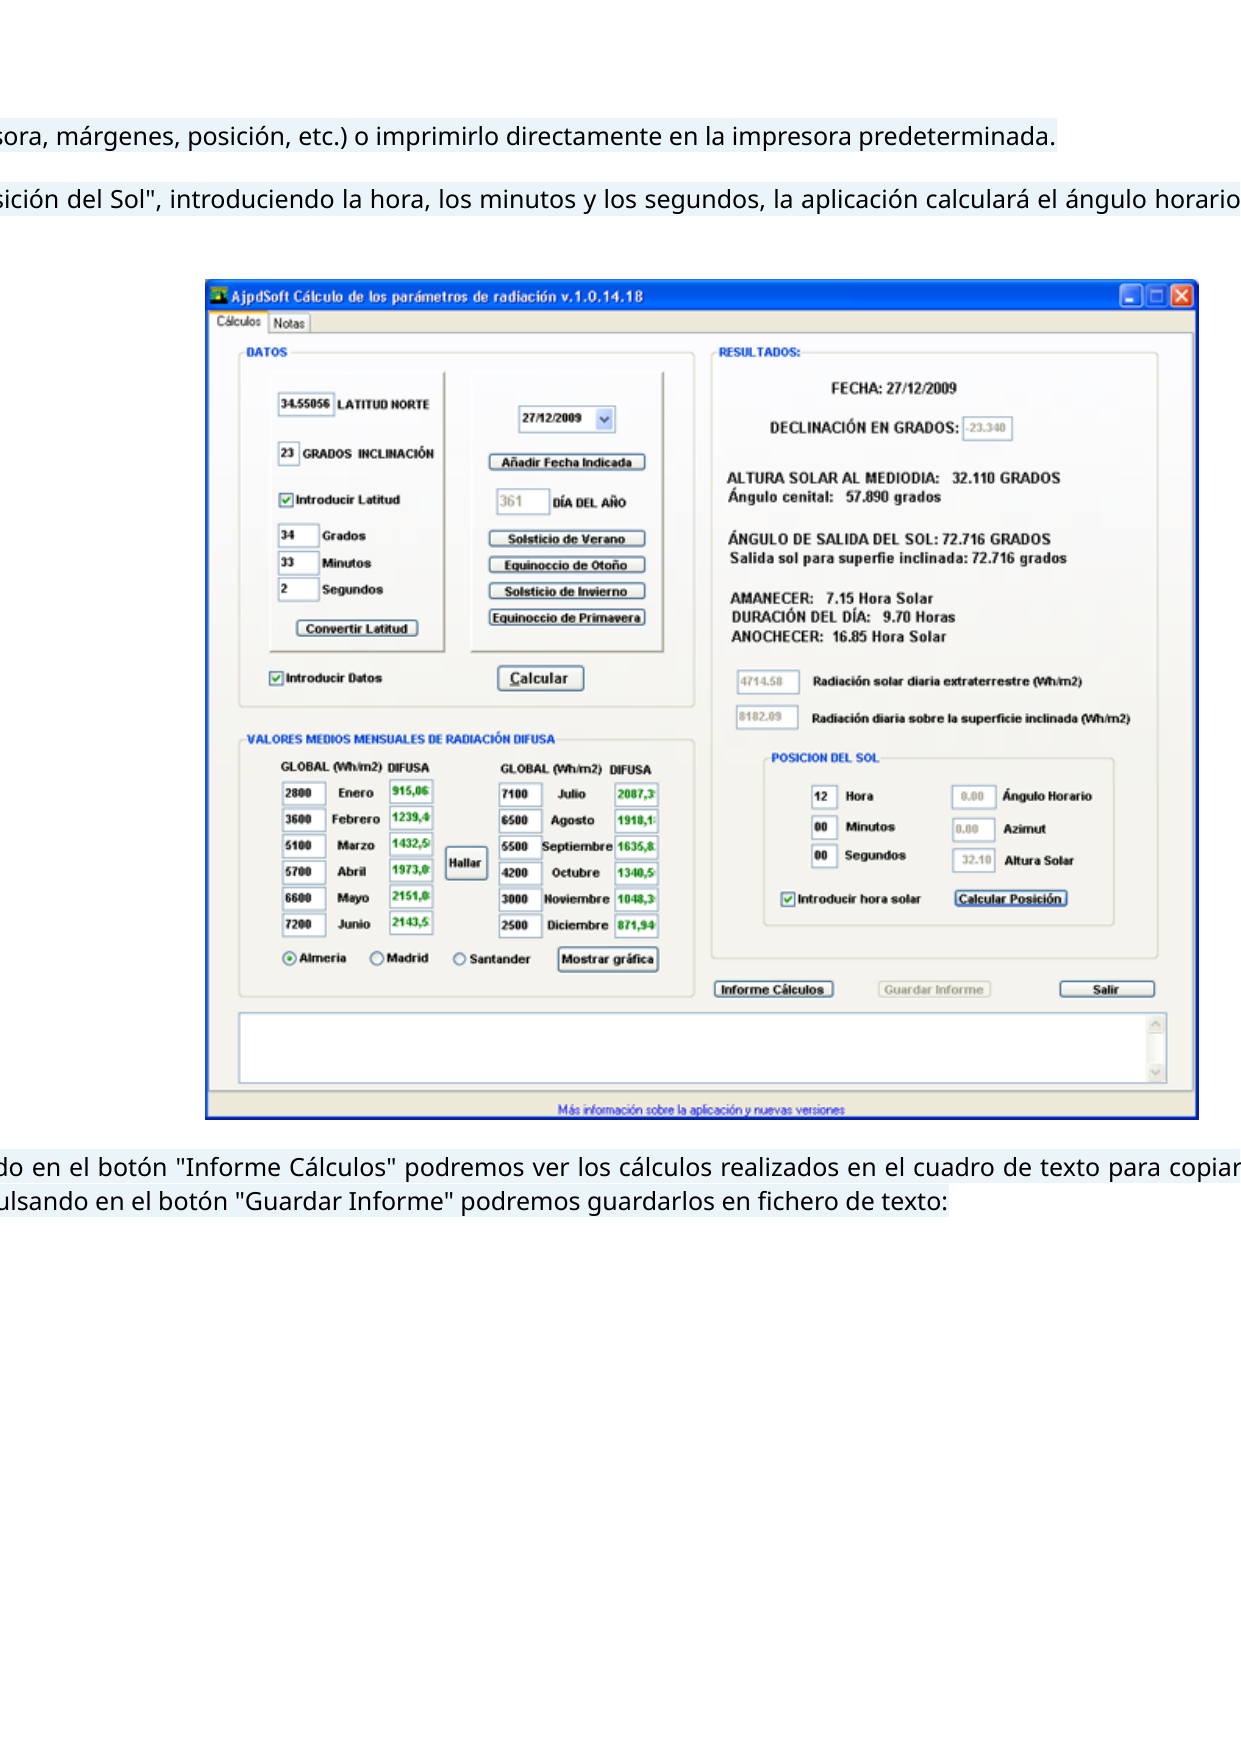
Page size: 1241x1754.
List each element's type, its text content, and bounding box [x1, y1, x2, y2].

table_header Delphi: AjpdSoft Cálculo de los parámetros de radiación Añadida a la sección Descargas la aplicación AjpdSoft Cálculo de los parámetros de radiación: este programa ha sido desarrollado para el cálculo de la declinación solar así como para calcular la posición del Sol en cualquier día del año. Permite calcular, para una latitud dada, la radiación solar sobre superficie plana o inclinada en la capa exterior de la atmósfera. Los resultados se pueden guardar en fichero de texto, consultar en pantalla o copiar al portapapeles). Liberamos el código fuente - source code en Borland Delphi 6 100% Open Source. Información del cálculo de los parámetros de radiación solar. Características más importantes de AjpdSoft Cálculo de los parámetros de radiación. AjpdSoft Cálculo de los parámetros de radiación en funcionamiento. Instalación y configuración de AjpdSoft Cálculo de los parámetros de radiación. Datos técnicos de AjpdSoft Cálculo de los parámetros de radiación. A quién va dirigida AjpdSoft Cálculo de los parámetros de radiación. Anexo. Ejemplo de cálculos resultantes tras pulsar en "Informe Cálculos". Código fuente (source code) de la aplicación completa. Artículos relacionados. Créditos. Información del cálculo de los parámetros de radiación solar Con el programa pueden obtener datos de radiación para cualquier día del año. Se ha de introducir la latitud del lugar del que se quieren obtener dichos datos, así como la inclinación de la superficie si es que la tuviera, y el día que del que se quiere obtener los resultados. Pulsando el botón Calcular una vez introducidos los datos se obtendrá la DECLINACIÓN SOLAR proveniente de la expresión propuesta por Spencer: De la posición del Sol, los datos obtenidos hacen referencia a la siguiente figura: α es la altura solar. Ψ es el azimut. θz es el ángulo cenital. W, es el ángulo solar y corresponde a la trayectoria del sol, 0º al mediodía. La hora del lugar será aproximadamente una hora más en verano y dos en invierno de la hora solar. La radiación solar en el espacio se mide en valor diario medio resultante de la expresión donde Isc es la constante solar y E0, la corrección de la órbita de la tierra: Con el programa también se obtiene el valor de radiación difusa a partir de datos mensuales de radiación global. El programa incluye los datos de tres localidades y se usa para ello el índice de transparencia diario, que relaciona estas radiaciones, (Kd=Gd/Ids) y se aplica la correlación del Método de Page: D/G=1.00-1.13Kd. Características más importantes de AjpdSoft Cálculo de los parámetros de radiación Aplicación de muy sencillo manejo, muy fácil e intuitiva, todas las opciones están en una misma ventana. La aplicación ha sido desarrollada en el lenguaje de programación Borland Delphi 6. No necesita instalación, es suficiente con ejecutar el fichero calculosradiacion.exe. Calcula la declinación solar, posición del Sol en cualquier día del año, calcula la radiación solar sobre superficie plana y sobre superficie inclinada. Muestra gráficas de los valores medios mensuales de radiación difusa y global de las localidades elegidas. Muestra los cálculos obtenidos en pantalla y permite guardarlos en fichero de texto. AjpdSoft Cálculo de los parámetros de radiación en funcionamiento Esta aplicación o programa informático permite calcular la declinación solar según la posición del Sol en cualquier día del año. Se obtiene así mismo para una latitud dada (gadros, minutos y segundos) la radiación solar sobre una superficie plana en la capa exterior de la atmósfera, medida en vatios hora por metro cuadrado. También puede calcular la radiación para una superficie inclinada (según los grados de inclinación). AjpdSoft Cálculo de los parámetros de radiación calcula, para una hora solar dada, la posición del sol según sus ángulos. La aplicación incluye los datos de los valores emdios mensuales de radiación difusa para tres localidades de las que se disponen datos de radiación global: Almería, Madrid y Santander. Calcula para estas localidades la componente difusa de dicha radiación, basado en el Método de Page, y en función de la radiación total que se recibe para esas localidades, de donde dichas radiaciones extraterrestres se han calculado con el propio programa. En primer lugar, para introducir los datos conocidos marcaremos el chec "Introducir Datos", introduciremos latitud norte (que la aplicación podrá calcular automáticamente en función de los grados, minutos y segundos), los grados de inclinación, el día del año (podremos obtener los días automáticamente para determinadas fechas: Solsticio de Verano: el 21 de junio (día 172 en fecha juliana). Equinoccio de Otoño: el 23 de septiembre (día 266 en fecha juliana). Solsticio de Invierno: el 21 de diciembre (día 355 en fecha juliana). Equinoccio de Primavera: el 31 de marzo (día 80 en fecha juliana). O bien pulsamos los botones para cada uno de estos días del año o bien pulsamos en el desplegable del calendario y seleccionamos el día que deseemos, pulsaremos el botón "Añadir Fecha Indicada" para calcular el día del año de la fecha indicada (fecha juliana). Una vez introducidos los datos conocidos pulsaremos "Calcular" para que la aplicación realice los cálculos automáticos de: declinación en grados, altura solar al mediodía, ángulo cenital, ángulo de salida del sol, salida para superficie inclinada, amanecer, duración del día, anochecer, radiación solar diaria extraterreste (Mh/m2), radiación diaria sobre la superficie inclinada (Wh/m2): Seleccionando en "Valores demdios mensuales de radiación difusa" la localidad (Almería, Madrid o Santander) y pulsando en "Hallar" la aplicación calculará los valores medios de radiación difusa por cada mes: Pulsando el botón "Mostrar gráfica" podremos ver una gráfica comparativa de según los distintos valores de radiación media mensual tanto global cómo difusa por localidad: La aplicación permite exportar el gráfico a bmp (imagen), mostrar una vista previa para seleccionar las opciones antes de la impresión (impresora, márgenes, posición, etc.) o imprimirlo directamente en la impresora predeterminada. En "Posición del Sol", introduciendo la hora, los minutos y los segundos, la aplicación calculará el ángulo horario, el azimut y la altura solar: Pulsando en el botón "Informe Cálculos" podremos ver los cálculos realizados en el cuadro de texto para copiarlos al portapapeles o bien, pulsando en el botón "Guardar Informe" podremos guardarlos en fichero de texto: Seleccionando una carpeta y un nombre de fichero se guardarán los datos de los cálculos de radiación: Ejemplo de cálculos resultantes tras pulsar en "Informe Cálculos". Instalación y configuración de AjpdSoft Cálculo de los parámetros de radiación Podéis descargar el programa con el código fuente (freeware, gratuito) desde esta URL: Descarga gratuita (freeware) de AjpdSoft Cálculo de los parámetros de radiación Para el correcto funcionamiento sólo es necesario el fichero calculosradiacion.exe, el resto de ficheros corresponden al código fuente y no son necesarios para su ejecución. La aplicación no necesita instalación, el fichero calculosradiacion.exe se puede ejecutar directamente. Datos técnicos de AjpdSoft Cálculo de los parámetros de radiación Esta aplicación ha sido desarrollada en el lenguaje de programación Borland Delphi 6. Guarda los cálculos realizados en un fichero de texto plano sin formato (txt). Si eres desarrollador de software y te has registrado en nuestra web (si aún no te has registrado puedes hacerlo desde aquí gratuitamente) puedes descargar el código fuente 100% Open Source (completo y totalmente gratuito) en Borland (ahora Codegear) Delphi 6: AjpdSoft Cálculo de los parámetros de radiación (Código fuente Open Source en Borland Delphi 6) AjpdSoft Cálculo de los parámetros de radiación ha sido testeada y funciona correctamente en equipos con sistemas operativos: Windows 98, Windows XP, Windows 2000 Server, Windows Server 2003, Windows Vista y Windows Seven (7). A quién va dirigida AjpdSoft Cálculo de los parámetros de radiación La aplicación va dirigida a ingenieros y trabajadores que quieran montar placas solares, permite calcular determinados parámetros útiles para el correcto montaje de las placas solares. Anexo Ejemplo de cálculos resultantes tras pulsar en "Informe Cálculos": IMFORME DE CÁLCULOS: FECHA: 25/12/2009 Número de día del año: 359 Latitud del lugar: 3.06806 Grados Latitud Norte Superficie plana y superficie inclinada 2 grados Declinación del día -23.398 grados ALTURA SOLAR AL MEDIODIA: 63.534 GRADOS Ángulo cenital: 26.466 grados ÁNGULO DE SALIDA DEL SOL: 88.671 GRADOS Salida sol para superfie inclinada: 88.671 grados AMANECER: 6.09 Horas antes del mediodía DURACIÓN DEL DÍA: 11.82 Horas ANOCHECER: 17.91 Horas desde el mediodía Radiación solar diaria extraterrestre de 9530.39 Wh/m2 Radiación solar diaria extraterrestre sobre superficie inclinada de 9774.15 Wh/m2 Código fuente (source code) de la aplicación completa: unit radiacion; {$R WinXP.res} interface uses Windows, Messages, SysUtils, Variants, Classes, Graphics, Controls, Forms, Dialogs,shellapi, StdCtrls, ComCtrls, Buttons, dateutils, ExtCtrls, Math, jpeg, series, ThemeMgr; type TF_Radiacion = class(TForm) Notas: TPageControl; TabSheet1: TTabSheet; TabSheet2: TTabSheet; gb_Radiacion: TGroupBox; Label1: TLabel; Label2: TLabel; Label3: TLabel; Label4: TLabel; Label5: TLabel; Label6: TLabel; Label7: TLabel; Label9: TLabel; Label10: TLabel; Label11: TLabel; Label12: TLabel; Label13: TLabel; Label14: TLabel; Label15: TLabel; Label8: TLabel; Label16: TLabel; E_1: TEdit; E_2: TEdit; E_3: TEdit; E_4: TEdit; E_5: TEdit; E_6: TEdit; E_12: TEdit; E_11: TEdit; E_10: TEdit; E_9: TEdit; E_8: TEdit; E_7: TEdit; E_24: TEdit; E_23: TEdit; E_22: TEdit; E_21: TEdit; E_20: TEdit; E_19: TEdit; RB_almeria: TRadioButton; RB_madrid: TRadioButton; RB_santander: TRadioButton; Button1: TButton; E_18: TEdit; E_17: TEdit; E_16: TEdit; E_15: TEdit; E_14: TEdit; E_13: TEdit; B_informe: TButton; B_Guardar: TButton; B_salir: TButton; M_resultados: TMemo; GB_datos: TGroupBox; B_calcular: TButton; P_fecha: TPanel; L_dia: TLabel; E_numeroDedia: TEdit; DTP_fecha: TDateTimePicker; B_anadirFecha: TButton; B_solsticioVerano: TButton; B_equinoccioOtono: TButton; B_SolsticioInvierno: TButton; B_EquinoccioPrimavera: TButton; P_latitud: TPanel; LE_Latitud: TLabeledEdit; LE_grados: TLabeledEdit; LE_minutos: TLabeledEdit; LE_Segundos: TLabeledEdit; CB_grados: TCheckBox; B_convertirLatitud: TButton; LE_Inclinacion: TLabeledEdit; CB_datos: TCheckBox; P_resultados: TGroupBox; L_alturaSolar: TLabel; L_alturaCenital: TLabel; L_resultado: TLabel; L_angulosalidaSol: TLabel; L_DuracionDia: TLabel; L_fecha: TLabel; L_horaSalidaSol: TLabel; L_horaPuestasol: TLabel; L_anguloSalidaInclinada: TLabel; L_radiacionInclinada: TLabel; L_radiacionExtra: TLabel; E_declinacion: TEdit; E_radiacionInclinada: TEdit; E_radiacion: TEdit; GB_posicionSol: TGroupBox; L_azimut: TLabel; L_alturaDelSol: TLabel; L_anguloSolar: TLabel; L_segundos: TLabel; L_hora: TLabel; L_minutos: TLabel; E_segundos: TEdit; CB_posicionDelSol: TCheckBox; B_Posicion: TButton; LE_azimut: TLabeledEdit; LE_alturaSolar: TLabeledEdit; LE_anguloSolar: TLabeledEdit; E_Hora: TEdit; E_minutos: TEdit; SaveDialog1: TSaveDialog; Image1: TImage; Image2: TImage; btGrafica: TButton; LWEB: TLabel; ThemeManager1: TThemeManager; procedure B_calcularClick(Sender: TObject); procedure CB_gradosClick(Sender: TObject); procedure B_convertirLatitudClick(Sender: TObject); procedure CB_datosClick(Sender: TObject); procedure B_anadirFechaClick(Sender: TObject); procedure B_solsticioVeranoClick(Sender: TObject); procedure FormCreate(Sender: TObject); procedure B_equinoccioOtonoClick(Sender: TObject); procedure B_SolsticioInviernoClick(Sender: TObject); procedure B_EquinoccioPrimaveraClick(Sender: TObject); procedure CB_posicionDelSolClick(Sender: TObject); procedure B_PosicionClick(Sender: TObject); procedure Button1Click(Sender: TObject); procedure RB_almeriaClick(Sender: TObject); procedure RB_madridClick(Sender: TObject); procedure RB_santanderClick(Sender: TObject); procedure B_salirClick(Sender: TObject); procedure B_informeClick(Sender: TObject); procedure B_GuardarClick(Sender: TObject); procedure btGraficaClick(Sender: TObject); procedure LWEBClick(Sender: TObject); private { Private declarations } public { Public declarations } end; var F_Radiacion: TF_Radiacion; implementation uses grafica; {$R *.dfm} procedure TF_Radiacion.B_calcularClick(Sender: TObject); var i,j,k,di,numerodeldia : integer; t,de,dec,w,l,Lrad,wgrad,DurDia,alfa,alfaGrad,altCen,salSol,finSol,beta,w2, w2grad,betaRad, E0,Iod,Iod2: real; declinacion,anguloSolar,angulosolargrados,duracionDia,alturaSol, alturaCenital,salidaSolar,puestasol,AngulosolarInclinacion,radiaciondiaria, radiacionDiariaInclinada : string; begin val(LE_Latitud.text,l,i); val(E_numeroDedia.Text,di,j); val(LE_Inclinacion.text,beta,k); if (i<>0) or (j<>0) or (k<>0) then begin if i<>0 then begin showmessage('Introduzca correctamente la latitud del lugar'); LE_Latitud.clear; LE_Latitud.setfocus; end; if j<>0 then begin Showmessage('Introduzca el día del año deseado'); B_anadirFecha.setfocus; end; if k<>0 then begin showmessage('Introduzca un valor correcto'); LE_Inclinacion.setfocus; end; end else begin if (l>90) or (l<0) then begin showmessage('El valor de latitud ha de estar comprendido entre 0º y 90º'); LE_Latitud.Clear; LE_Latitud.setfocus; end else begin B_informe.Enabled := true; numerodeldia := dayoftheyear(DTP_fecha.date); E_numeroDedia.text := inttostr(numerodeldia); L_fecha.caption := 'FECHA: '+datetostr(dtp_fecha.DateTime); t := 2*pi*((di-1)/365); //es el número de día del año de := 0.006918-0.399912*cos(t)+0.070257*sin(t)-0.006758*cos(2*t)+0.000907*sin(2*t) -0.002697*cos(3*t)+0.00148*sin(3*t); // da el valor de la declinacion en el día pedido dec := de*(180/pi); // pasa de radianes a grados str(dec:6:3,declinacion); E_declinacion.Text := declinacion; CB_posicionDelSol.Enabled := true; B_calcular.setfocus; Lrad := ((l*pi)/180); //pone la latitud en radianes w := arcCos(-tan(Lrad)*tan(de)); //angulo solar para la salida del sol cuando alfa = 0 wgrad := w*180/pi; // pone el ángulo de salida del sol en grados str(w:6:3,angulosolar); str(wgrad:6:3,angulosolargrados); L_angulosalidaSol.Caption := 'ÁNGULO DE SALIDA DEL SOL: '+ anguloSolarGrados+' GRADOS'; if (beta<0) or (beta>90) then begin showmessage('La inclinación ha de estar comprendida entre 0 y 90 grados'); LE_Inclinacion.text := '0'; end; betaRad := (beta*pi)/180; w2 := arcCos(-tan(Lrad-betaRad)*tan(de)); //angulo de salida para una superficie inclinada w2grad :=w2*180/pi; str(w2grad:6:3,AngulosolarInclinacion); if (w2 <= w) then // El angulo de salida para sup. inclinada será el mínimo entre w2 y w L_anguloSalidaInclinada.Caption := 'Salida para superfie inclinada: ' + anguloSolarInclinacion+' grados'; if (w2 > w) then L_anguloSalidaInclinada.Caption := 'Salida sol para superfie inclinada: '+ anguloSolarGrados+' grados'; Durdia := (wgrad*2)/15; //duración de un día, 2veces el ángulo salida del sol entre 15 grados que dura cada hora str(durdia:6:2,duracionDia); L_DuracionDia.caption := 'DURACIÓN DEL DÍA: '+duracionDia+' Horas'; SalSol := 12-(durDia/2); str(salsol:6:2,salidaSolar); L_horaSalidaSol.caption := 'AMANECER: '+salidasolar+' Hora Solar'; finSol:= 12+(durDia/2); str(finsol:6:2,puestaSol); L_horaPuestaSol.caption := 'ANOCHECER: '+puestasol+' Hora Solar'; alfa := arcSin(sin(Lrad)*sin(de)+cos(Lrad)*cos(de)*1); //altura solar al mediodía, cosw=1 alfaGrad := alfa*180/pi; str(alfagrad:8:3,alturaSol); L_alturaSolar.Caption := 'ALTURA SOLAR AL MEDIODIA: '+alturaSol+' GRADOS'; altCen := 90-alfaGrad; //el ángulo cenital es complementario de la altura solar str(altCen:8:3,alturacenital); L_alturaCenital.Caption := 'Ángulo cenital: '+alturaCenital+' grados'; E0 := 1+0.03333*cos(2*pi*numerodeldia/365); //radiación global diaria exterior de la admosfera. Iod := (24/pi)*1367*E0*(w*sin(de)*sin(Lrad)+cos(de)*cos(Lrad)*sin(w)); str(Iod:6:2,radiaciondiaria); E_radiacion.text := radiaciondiaria; if (w2 <= w) then //para superficie inclinada se usa el mínimo entre w y w2 Iod2 := (24/pi)*1367*E0*(w2*sin(de)*sin(Lrad-betaRad)+cos(de)*cos(Lrad-betaRad)*sin(w2)); str(Iod2:6:2,radiacionDiariaInclinada); E_radiacionInclinada.text := radiacionDiariaInclinada; if (w2 > w) then Iod2 := (24/pi)*1367*E0*(w*sin(de)*sin(Lrad-betaRad)+cos(de)*cos(Lrad-betaRad)*sin(w)); str(Iod2:6:2,radiacionDiariaInclinada); E_radiacionInclinada.text := radiacionDiariaInclinada; end; end; end; procedure TF_Radiacion.CB_gradosClick(Sender: TObject); begin If CB_grados.checked then begin LE_Latitud.clear; LE_grados.enabled := true; LE_grados.setfocus; LE_minutos.enabled := true; LE_Segundos.enabled := true; B_convertirlatitud.Enabled := true; end else begin LE_grados.enabled := false; LE_minutos.enabled := false; LE_Segundos.enabled := false; B_convertirlatitud.Enabled := false; LE_grados.clear; LE_minutos.clear; LE_Segundos.clear; end; end; procedure TF_Radiacion.B_convertirLatitudClick(Sender: TObject); var g,s,m : integer; r : real; resultado : string; i,j,k : integer; begin val(LE_grados.text,g,i); val(LE_minutos.text,m,j); val(LE_Segundos.Text,s,k); if (i<>0) or (j<>0) or (k<>0) then begin showmessage('Introduzca valores válidos'); LE_grados.setfocus; end else begin r := g+(m/60)+(s/3600); str(r:8:5,resultado); LE_Latitud.Text := resultado; end; end; procedure TF_Radiacion.CB_datosClick(Sender: TObject); begin If CB_datos.checked then begin LE_Inclinacion.Enabled := true; B_calcular.Enabled := true; CB_grados.enabled := true; LE_Latitud.enabled := true; L_dia.Enabled := true; DTP_fecha.enabled := true; B_anadirFecha.enabled := true; B_solsticioVerano.enabled := true; B_SolsticioInvierno.enabled := true; B_equinoccioOtono.enabled := true; B_EquinoccioPrimavera.enabled := true; end else begin LE_Inclinacion.enabled := false; B_calcular.Enabled := false; CB_grados.enabled := false; LE_Latitud.enabled := false; DTP_fecha.enabled := false; B_anadirFecha.enabled := false; B_solsticioVerano.enabled := false; B_SolsticioInvierno.enabled := false; B_equinoccioOtono.enabled := false; B_EquinoccioPrimavera.enabled := false; CB_posicionDelSol.enabled := false; L_dia.Enabled := false; CB_posicionDelSol.Checked := false; end; end; procedure TF_Radiacion.B_anadirFechaClick(Sender: TObject); var dia : TDatetime; d : integer; begin dia := DTP_fecha.date; d := DayOfTheYear(dia); E_numeroDedia.Text := inttostr(d); B_calcular.setfocus; end; procedure TF_Radiacion.B_solsticioVeranoClick(Sender: TObject); var solsticioVer : TDatetime; d : integer; begin solsticioVer := strtodate('21/06/2009'); DTP_fecha.date := solsticioVer; d := dayoftheyear(solsticioVer); E_numeroDedia.Text := inttostr(d); end; procedure TF_Radiacion.FormCreate(Sender: TObject); begin DTP_fecha.date := now; end; procedure TF_Radiacion.B_equinoccioOtonoClick(Sender: TObject); var equinoccioOto : TDatetime; d : integer; begin equinoccioOto := strtodate('23/09/2009'); DTP_fecha.date := equinoccioOto; d := dayoftheyear(equinoccioOto); E_numeroDedia.Text := inttostr(d); end; procedure TF_Radiacion.B_SolsticioInviernoClick(Sender: TObject); var solsticioInv : TDatetime; d : integer; begin solsticioInv := strtodate('21/12/2009'); DTP_fecha.date := solsticioInv; d := dayoftheyear(solsticioInv); E_numeroDedia.Text := inttostr(d); end; procedure TF_Radiacion.B_EquinoccioPrimaveraClick(Sender: TObject); var equinoccioPri : TDatetime; d : integer; begin equinoccioPri := strtodate('21/03/2009'); DTP_fecha.date := equinoccioPri; d := dayoftheyear(equinoccioPri); E_numeroDedia.Text := inttostr(d); end; procedure TF_Radiacion.CB_posicionDelSolClick(Sender: TObject); begin if CB_posicionDelSol.Checked then begin B_Posicion.enabled := true; E_segundos.enabled := true; E_hora.enabled := true; E_minutos.enabled := true; L_azimut.Enabled := true; L_alturaDelSol.enabled := true; L_anguloSolar.enabled:= true; L_segundos.Enabled := true; L_hora.Enabled := true; L_minutos.Enabled := true; E_Hora.setfocus; end else begin E_Hora.enabled := false; E_segundos.enabled := false; E_minutos.enabled := false; B_Posicion.enabled := false; L_segundos.Enabled := false; L_azimut.Enabled := false; L_alturaDelSol.enabled := false; L_anguloSolar.enabled := false; L_hora.Enabled := false; L_minutos.Enabled := false; end; end; procedure TF_Radiacion.B_PosicionClick(Sender: TObject); var h,m,s,hs,w,wgrad,alfa,alfaGrad,L,Lrad,de,deRad,azi,aziGrad : real; i,j,k: integer; angulosolar,azimut,alturaSolar : string; begin val(E_Hora.text,h,i); val(E_minutos.text,m,j); val(E_segundos.text,s,k); if (i<>0) or (j<>0) or (k<>0) then begin showmessage('Introduzca valores horarios correctos'); E_hora.setfocus; end else begin if (E_declinacion.text = '') then begin showmessage('Debe introducir el día en que desea calcular la posicion del sol'); B_anadirFecha.SetFocus; end else begin if (h<0) or (h>23) or (m<0)or (m>59) or (s<0) or (s>59) then begin showmessage('Introduzca valores adecuados: hora entre 0 y 23; '+ 'minutos y segundos entre 0 y 59'); E_hora.SetFocus; end else begin Hs := h+m/60+s/3600; // nos da la hora solar en decimal w := (hs-12)*pi/12; // ángulo solar en radianes wgrad := (hs-12)*180/12; // ángulo solar en grados: 1 hora = 15 grados str(wgrad:6:2,angulosolar); LE_anguloSolar.Text := angulosolar; val(E_declinacion.text,de,i); // coge el valor de la declinacion para ese día val(LE_Latitud.text,l,i); // coge el valor de la latidud del lugar Lrad := l*pi/180; // latitud en radianes DeRad := de*pi/180; // declinacion en radianes //calcula altura solar a cualquier hora alfa := arcSin(sin(Lrad)*sin(DeRad)+cos(Lrad)*cos(DeRad)*cos(w)); alfaGrad := alfa*180/pi; str(alfagrad:8:3,alturaSolar); LE_alturaSolar.Text := alturaSolar; if (Hs = 12) then LE_azimut.text := '0.00' else begin // calcula el azimut en radianes Azi := arcCos((sin(alfa)*sin(LRad)-sin(deRad))/(cos(alfa)*cos(LRad))); AziGrad := azi*180/pi; // azimut en grados str(azigrad:6:2,azimut); LE_azimut.text := azimut; end; end; end; end; end; procedure TF_Radiacion.Button1Click(Sender: TObject); var e,f,m,a,ma,j,ju,ag,s,o,n,di,e2,f2,m2,a2,ma2,j2,ju2,ag2,s2,o2,n2,di2, k1,k2,k3,k4,k5,k6,k7,k8,k9,k19,k10,k11,k12,d1,d2,d3,d4,d5,d6,d7,d8,d9,d10,d11,d12 : real; begin if RB_almeria.Checked then begin e := 2800; //valores medios mensuales de radiacion global E_1.text := floattostr(e); f := 3600; E_2.text := floattostr(f); m := 5100; E_3.Text := floattostr(m); a := 5700; E_4.Text := floattostr(a); ma := 6600; E_5.text := floattostr(ma); j := 7200; E_6.text := floattostr(j); ju := 7100; E_7.text := floattostr(ju); ag := 6500; E_8.text := floattostr(ag); s := 5500; E_9.text := floattostr(s); o := 4200; E_10.text:= floattostr(o); n := 3000; E_11.text := floattostr(n); di := 2500; E_12.text := floattostr(di); e2 := 4700; //valores de radiacion en la atmosfera para el día 15 de cada mes f2 := 6204; m2 := 8014; a2 := 9851; ma2 := 11064; j2 := 11585; ju2 := 11364; ag2 := 10420; s2 := 8846; o2 := 6971; n2 := 5211; di2 := 4338; k1 := e/e2; // k es el cociente entre radiacion global y la extraterrestre: k=Go/Ioc k2 := f/f2; k3 := m/m2; k4 := a/a2; k5 := ma/ma2; k6 := j/j2; k7 := ju/ju2; k8 := ag/ag2; k9 := s/s2; k10 := o/o2; k11 := n/n2; k12 := di/di2; D1 := e*(1-1.13*k1); // se halla el valor de la radiacion difusa por el método de Page E_13.Text := floattostr(d1); D2 := f*(1-1.13*k2); E_14.Text := floattostr(d2); D3 := m*(1-1.13*k3); E_15.Text := floattostr(d3); D4 := a*(1-1.13*k4); E_16.Text := floattostr(d4); D5 := ma*(1-1.13*k5); E_17.Text := floattostr(d5); D6 := j*(1-1.13*k6); E_18.Text := floattostr(d6); D7 := ju*(1-1.13*k7); E_19.Text := floattostr(d7); D8 := ag*(1-1.13*k8); E_20.Text := floattostr(d8); D9 := s*(1-1.13*k9); E_21.Text := floattostr(d9); D10 := o*(1-1.13*k10); E_22.Text := floattostr(d10); D11 := n*(1-1.13*k11); E_23.Text := floattostr(d11); D12 := di*(1-1.13*k12); E_24.Text := floattostr(d12); end; if RB_madrid.Checked then begin e := 2000; //valores medios mensuales de radiacion global E_1.text := floattostr(e); f := 2900; E_2.text := floattostr(f); m := 4300; E_3.Text := floattostr(m); a := 5400; E_4.Text := floattostr(a); ma := 6500; E_5.text := floattostr(ma); j := 7300; E_6.text := floattostr(j); ju := 7600; E_7.text := floattostr(ju); ag := 6700; E_8.text := floattostr(ag); s := 5300; E_9.text := floattostr(s); o := 3600; E_10.text:= floattostr(o); n := 2400; E_11.text := floattostr(n); di := 1800; E_12.text := floattostr(di); e2 := 4089; //valores de radiacion en la atmosfera para el día 15 de cada mes f2 := 5642; m2 := 7569; a2 := 9598; ma2 := 10995; j2 := 11620; ju2 := 11362; ag2 := 10261; s2 := 8490; o2 := 6460; n2 := 4615; di2 := 3222; k1 := e/e2; // k es el cociente entre radiacion global y la extraterrestre: k=Go/Ioc k2 := f/f2; k3 := m/m2; k4 := a/a2; k5 := ma/ma2; k6 := j/j2; k7 := ju/ju2; k8 := ag/ag2; k9 := s/s2; k10 := o/o2; k11 := n/n2; k12 := di/di2; D1 := e*(1-1.13*k1); // se halla el valor de la radiacion difusa por el método de Page E_13.Text := floattostr(d1); D2 := f*(1-1.13*k2); E_14.Text := floattostr(d2); D3 := m*(1-1.13*k3); E_15.Text := floattostr(d3); D4 := a*(1-1.13*k4); E_16.Text := floattostr(d4); D5 := ma*(1-1.13*k5); E_17.Text := floattostr(d5); D6 := j*(1-1.13*k6); E_18.Text := floattostr(d6); D7 := ju*(1-1.13*k7); E_19.Text := floattostr(d7); D8 := ag*(1-1.13*k8); E_20.Text := floattostr(d8); D9 := s*(1-1.13*k9); E_21.Text := floattostr(d9); D10 := o*(1-1.13*k10); E_22.Text := floattostr(d10); D11 := n*(1-1.13*k11); E_23.Text := floattostr(d11); D12 := di*(1-1.13*k12); E_24.Text := floattostr(d12); end; if RB_santander.Checked then begin e := 1300; //valores medios mensuales de radiacion global E_1.text := floattostr(e); f := 1900; E_2.text := floattostr(f); m := 2900; E_3.Text := floattostr(m); a := 3900; E_4.Text := floattostr(a); ma := 4500; E_5.text := floattostr(ma); j := 5100; E_6.text := floattostr(j); ju := 5200; E_7.text := floattostr(ju); ag := 4400; E_8.text := floattostr(ag); s := 3800; E_9.text := floattostr(s); o := 2400; E_10.text:= floattostr(o); n := 1600; E_11.text := floattostr(n); di := 1100; e2 := 3567; //valores de radiacion en la atmosfera para el día 15 de cada mes f2 := 5152; m2 := 7169; a2 := 9355; ma2 := 10911; j2 := 11627; ju2 := 11336; ag2 := 10099; s2 := 8163; o2 := 6008; n2 := 4103; di2 := 3200; k1 := e/e2; // k es el cociente entre radiacion global y la extraterrestre: k=Go/Ioc k2 := f/f2; k3 := m/m2; k4 := a/a2; k5 := ma/ma2; k6 := j/j2; k7 := ju/ju2; k8 := ag/ag2; k9 := s/s2; k10 := o/o2; k11 := n/n2; k12 := di/di2; D1 := e*(1-1.13*k1); // se halla el valor de la radiacion difusa por el método de Page E_13.Text := floattostr(d1); D2 := f*(1-1.13*k2); E_14.Text := floattostr(d2); D3 := m*(1-1.13*k3); E_15.Text := floattostr(d3); D4 := a*(1-1.13*k4); E_16.Text := floattostr(d4); D5 := ma*(1-1.13*k5); E_17.Text := floattostr(d5); D6 := j*(1-1.13*k6); E_18.Text := floattostr(d6); D7 := ju*(1-1.13*k7); E_19.Text := floattostr(d7); D8 := ag*(1-1.13*k8); E_20.Text := floattostr(d8); D9 := s*(1-1.13*k9); E_21.Text := floattostr(d9); D10 := o*(1-1.13*k10); E_22.Text := floattostr(d10); D11 := n*(1-1.13*k11); E_23.Text := floattostr(d11); D12 := di*(1-1.13*k12); E_24.Text := floattostr(d12); end; end; procedure TF_Radiacion.RB_almeriaClick(Sender: TObject); var e,f,m,a,ma,j,ju,ag,s,o,n,di : real; begin e := 2800; //valores medios mensuales de radiacion global E_1.text := floattostr(e); f := 3600; E_2.text := floattostr(f); m := 5100; E_3.Text := floattostr(m); a := 5700; E_4.Text := floattostr(a); ma := 6600; E_5.text := floattostr(ma); j := 7200; E_6.text := floattostr(j); ju := 7100; E_7.text := floattostr(ju); ag := 6500; E_8.text := floattostr(ag); s := 5500; E_9.text := floattostr(s); o := 4200; E_10.text:= floattostr(o); n := 3000; E_11.text := floattostr(n); di := 2500; E_12.text := floattostr(di); E_13.clear; E_14.clear; E_15.clear; E_16.clear; E_17.clear; E_18.clear; E_19.clear; E_20.clear; E_21.Clear; E_22.clear; E_23.Clear; E_24.Clear; end; procedure TF_Radiacion.RB_madridClick(Sender: TObject); var e,f,m,a,ma,j,ju,ag,s,o,n,di : real; begin e := 2000; //valores medios mensuales de radiacion global E_1.text := floattostr(e); f := 2900; E_2.text := floattostr(f); m := 4300; E_3.Text := floattostr(m); a := 5400; E_4.Text := floattostr(a); ma := 6500; E_5.text := floattostr(ma); j := 7300; E_6.text := floattostr(j); ju := 7600; E_7.text := floattostr(ju); ag := 6700; E_8.text := floattostr(ag); s := 5300; E_9.text := floattostr(s); o := 3600; E_10.text:= floattostr(o); n := 2400; E_11.text := floattostr(n); di := 1800; E_12.text := floattostr(di); E_13.clear; E_14.clear; E_15.clear; E_16.clear; E_17.clear; E_18.clear; E_19.clear; E_20.clear; E_21.Clear; E_22.clear; E_23.Clear; E_24.Clear; end; procedure TF_Radiacion.RB_santanderClick(Sender: TObject); var e,f,m,a,ma,j,ju,ag,s,o,n,di : real; begin e := 1300; //valores medios mensuales de radiacion global E_1.text := floattostr(e); f := 1900; E_2.text := floattostr(f); m := 2900; E_3.Text := floattostr(m); a := 3900; E_4.Text := floattostr(a); ma := 4500; E_5.text := floattostr(ma); j := 5100; E_6.text := floattostr(j); ju := 5200; E_7.text := floattostr(ju); ag := 4400; E_8.text := floattostr(ag); s := 3800; E_9.text := floattostr(s); o := 2400; E_10.text:= floattostr(o); n := 1600; E_11.text := floattostr(n); di := 1100; E_12.text := floattostr(di); E_13.clear; E_14.clear; E_15.clear; E_16.clear; E_17.clear; E_18.clear; E_19.clear; E_20.clear; E_21.Clear; E_22.clear; E_23.Clear; E_24.Clear; end; procedure TF_Radiacion.B_salirClick(Sender: TObject); begin Close; end; procedure TF_Radiacion.B_informeClick(Sender: TObject); begin M_resultados.lines.Add('IMFORME DE CÁLCULOS: '); M_resultados.lines.Add(''); M_resultados.lines.Add(L_fecha.caption); M_resultados.lines.Add('Número de día del año: '+E_numeroDedia.text); M_resultados.lines.Add('Latitud del lugar: '+LE_latitud.Text+' Grados Latitud Norte'); M_resultados.lines.Add('Superficie plana y superficie inclinada '+LE_Inclinacion.Text+' grados'); M_resultados.lines.Add('Declinación del día '+E_declinacion.text+' grados'); M_resultados.lines.Add(L_alturaSolar.caption); M_resultados.lines.Add(L_alturaCenital.caption); M_resultados.lines.Add(L_angulosalidaSol.caption); M_resultados.lines.Add(L_anguloSalidaInclinada.caption); M_resultados.lines.Add(L_horaSalidaSol.caption); M_resultados.lines.Add(L_DuracionDia.caption); M_resultados.lines.Add(L_horaPuestasol.caption); M_resultados.lines.Add('Radiación solar diaria extraterrestre de '+E_radiacion.Text+' Wh/m2'); M_resultados.lines.Add('Radiación solar diaria extraterrestre sobre superficie inclinada de ' + E_radiacionInclinada.text+' Wh/m2'); B_informe.Enabled := false; B_Guardar.enabled := true; end; procedure TF_Radiacion.B_GuardarClick(Sender: TObject); begin savedialog1.Title := 'Guardar cálculos realizados'; savedialog1.DefaultExt := 'txt'; savedialog1.filter := 'Archivos de texto (*.txt)|*.txt| Todos los archivos|*.*'; If savedialog1.execute then begin M_resultados.Lines.SaveToFile(savedialog1.filename); M_resultados.Clear; B_Guardar.enabled := false; end else showmessage('Los datos NO han sido salvados'); end; procedure TF_Radiacion.btGraficaClick(Sender: TObject); var serieG : TFastLineSeries; serieDifusa : TFastLineSeries; formulario : TformGrafica; begin if E_13.Text = '' then MessageDlg('Debe seleccionar la localidad y pulsar en "Hallar".', mtWarning, [mbok], 0) else begin formulario := TformGrafica.Create(Application); try formulario.cGrafico.Title.Text.Clear; if RB_almeria.Checked then formulario.cGrafico.Title.Text.Add ('Valores medios mensuales de radiación difusa de Almería'); if RB_madrid.Checked then formulario.cGrafico.Title.Text.Add ('Valores medios mensuales de radiación difusa de Madrid'); if RB_santander.Checked then formulario.cGrafico.Title.Text.Add ('Valores medios mensuales de radiación difusa de Santander'); formulario.cGrafico.LeftAxis.Title.Caption := 'Radiación (Wh/m2)'; serieG := TFastLineSeries.Create(Self); With serieG do begin ParentChart := formulario.cGrafico; Title := 'Global'; AddXY(1, StrToFloat(E_1.Text), 'Enero', clRed); AddXY(2, StrToFloat(E_2.Text), 'Febrero', clRed); AddXY(3, StrToFloat(E_3.Text), 'Marzo', clRed); AddXY(4, StrToFloat(E_4.Text), 'Abril', clRed); AddXY(5, StrToFloat(E_5.Text), 'Mayo', clRed); AddXY(6, StrToFloat(E_6.Text), 'Junio', clRed); AddXY(7, StrToFloat(E_7.Text), 'Julio', clRed); AddXY(8, StrToFloat(E_8.Text), 'Agosto', clRed); AddXY(9, StrToFloat(E_9.Text), 'Septiembre', clRed); AddXY(10, StrToFloat(E_10.Text), 'Octubre', clRed); AddXY(11, StrToFloat(E_11.Text), 'Noviembre', clRed); AddXY(12, StrToFloat(E_12.Text), 'Diciembre', clRed); end; serieDifusa := TFastLineSeries.Create(Self); With serieDifusa do begin ParentChart := formulario.cGrafico; Title := 'Difusa'; AddXY(1, StrToFloat(E_13.Text), 'Enero', clBlue); AddXY(2, StrToFloat(E_14.Text), 'Febrero', clBlue); AddXY(3, StrToFloat(E_15.Text), 'Marzo', clBlue); AddXY(4, StrToFloat(E_16.Text), 'Abril', clBlue); AddXY(5, StrToFloat(E_17.Text), 'Mayo', clRed); AddXY(6, StrToFloat(E_18.Text), 'Junio', clRed); AddXY(7, StrToFloat(E_19.Text), 'Julio', clRed); AddXY(8, StrToFloat(E_20.Text), 'Agosto', clRed); AddXY(9, StrToFloat(E_21.Text), 'Septiembre', clRed); AddXY(10, StrToFloat(E_22.Text), 'Octubre', clRed); AddXY(11, StrToFloat(E_23.Text), 'Noviembre', clRed); AddXY(12, StrToFloat(E_24.Text), 'Diciembre', clRed); end; formulario.ShowModal; finally formulario.Free; end; end; end; procedure TF_Radiacion.LWEBClick(Sender: TObject); begin ShellExecute(Handle, Nil, PChar('http://www.ajpdsoft.com/modules.php?name=News&file=article&sid=443'), Nil, Nil, SW_SHOWNORMAL); end; end. Artículos relacionados AjpdSoft Cálculo parámetros módulos fotovoltaicos. Metodología para resolver problemas de ingeniería con Delphi, interpolación. Código fuente gratuito de aplicaciones completas en Delphi y Visual Basic. AjpdSoft Puntos Pivote. AjpdSoft Cálculo CRC. AjpdSoft Generador de códigos de barras. AjpdSoft Sensor de Movimiento con WebCam. AjpdSoft Conversor Hexadecimal, Decimal, Texto. AjpdSoft Gestión Comercial. Cómo se hizo ''Aviso Cambio IP Pública'' mediante Delphi, php y MySQL. Foro del Proyecto AjpdSoft sobre las aplicaciones de AjpdSoft (dudas, errores, sugerencias). Créditos Artículo realizado íntegramente por Alino (Ingeniero Industrial) miembro del proyecto AjpdSoft. Otros programas desarrollados por Alino: AjpdSoft Cálculo parámetros módulos fotovoltaicos. AjpdSoft Cálculo Interpolación. AjpdSoft Puntos Pivote. AjpdSoft Cálculo de los parámetros de radiación. Nota: Revisado por AjpdSoft el 27-12-2009. Anuncios Enviado el Viernes, 25 diciembre a las 16:58:33 por ajpdsoft [0, 118, 1240, 1247]
picture [205, 279, 1199, 1120]
